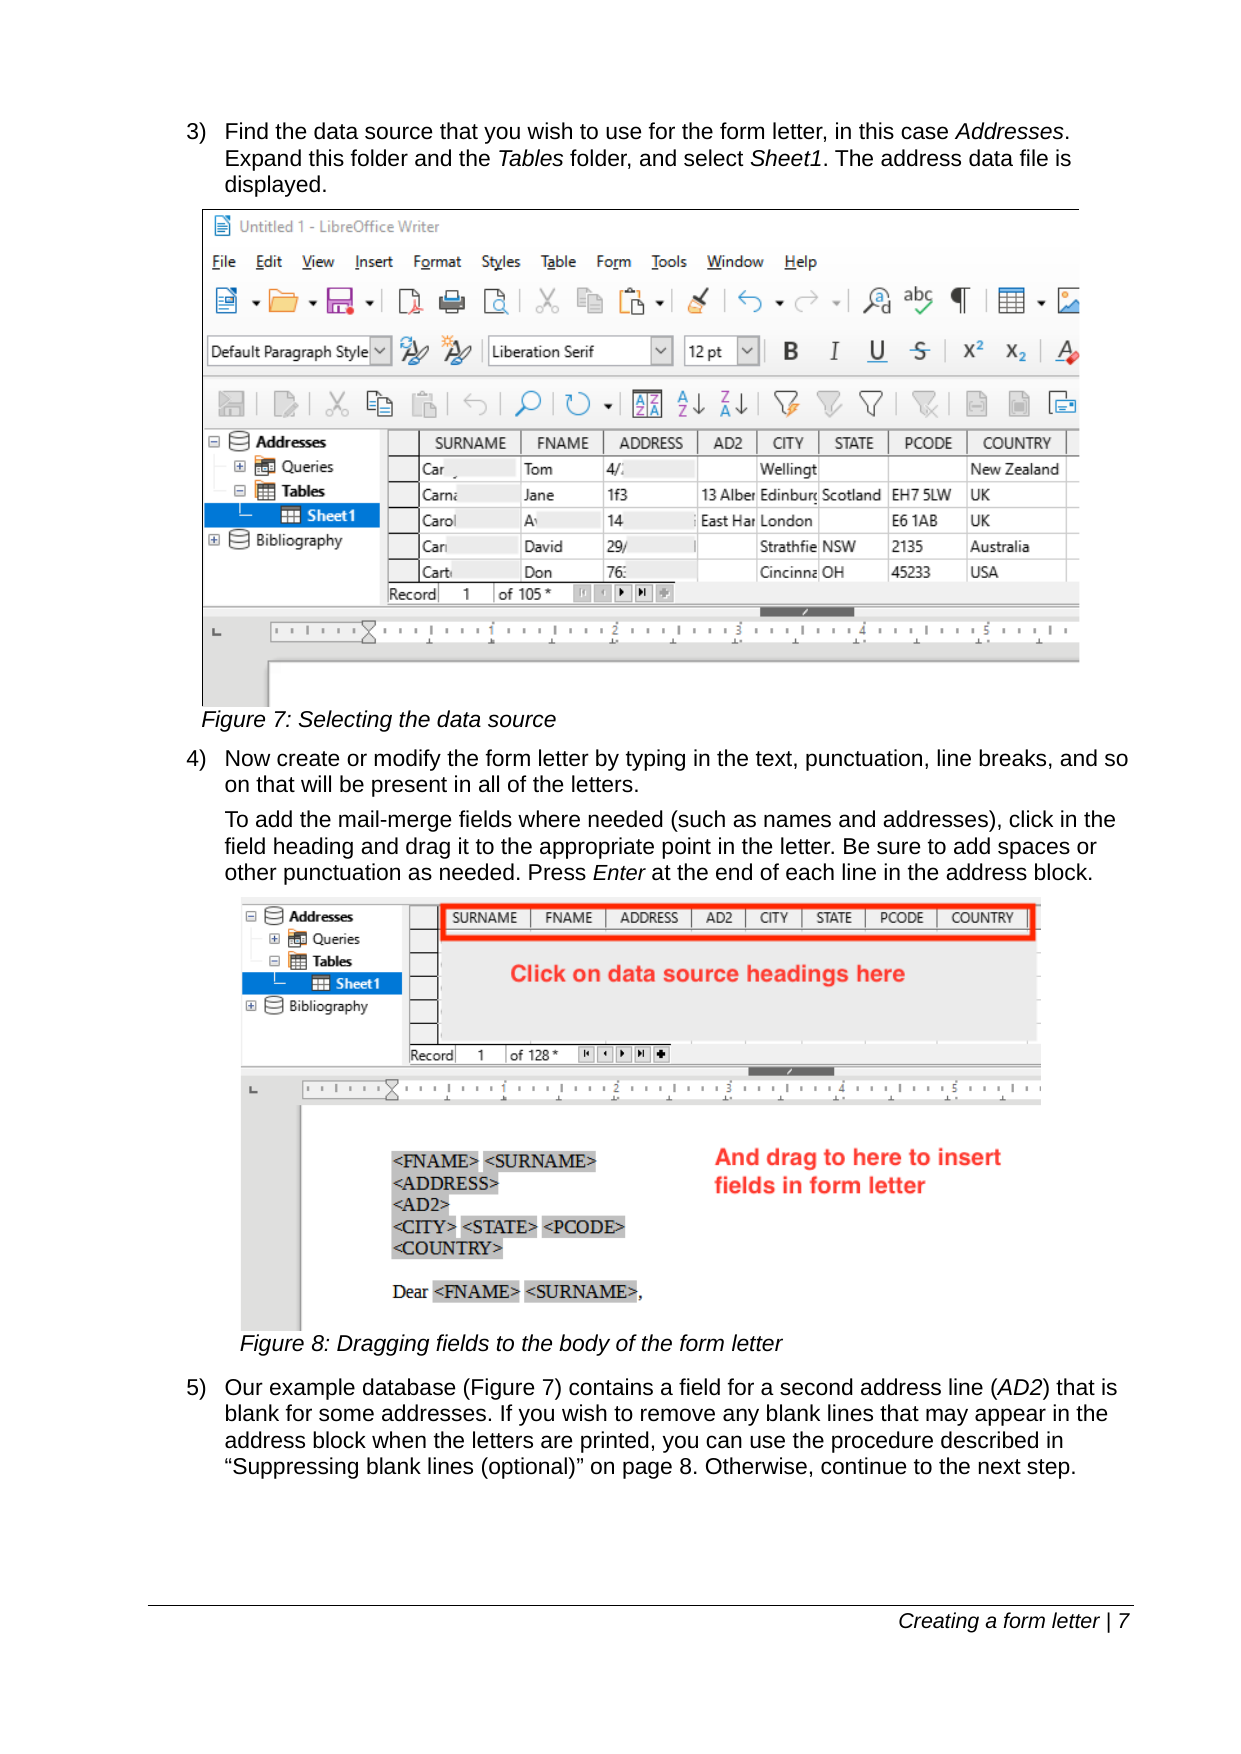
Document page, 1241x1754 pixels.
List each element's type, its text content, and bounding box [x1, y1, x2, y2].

picture [203, 209, 1080, 707]
text Figure 7: Selecting the data source [201, 209, 1081, 733]
list To add the mail-merge fields where needed (such as names and addresses), click in the field heading and drag it to the appropriate point in the letter. Be sure to add spaces or other punctuation as needed. Press Enter at the end of each line in the address block. [207, 806, 1134, 885]
text Figure 8: Dragging fields to the body of the form letter [239, 897, 1042, 1357]
list Now create or modify the form letter by typing in the text, punctuation, line breaks, and so on that will be present in all of the letters. [207, 745, 1134, 797]
picture [240, 897, 1041, 1331]
list Our example database (Figure 7) contains a field for a second address line (AD2) that is blank for some addresses. If you wish to remove any blank lines that may appear in the address block when the letters are printed, you can use the procedure described in “Suppressing blank lines (optional)” on page 8. Otherwise, continue to the next step. [207, 1374, 1134, 1479]
list Find the data source that you wish to use for the form letter, in this case Addresses. Expand this folder and the Tables folder, and select Sheet1. The address data file is displayed. [207, 118, 1134, 197]
